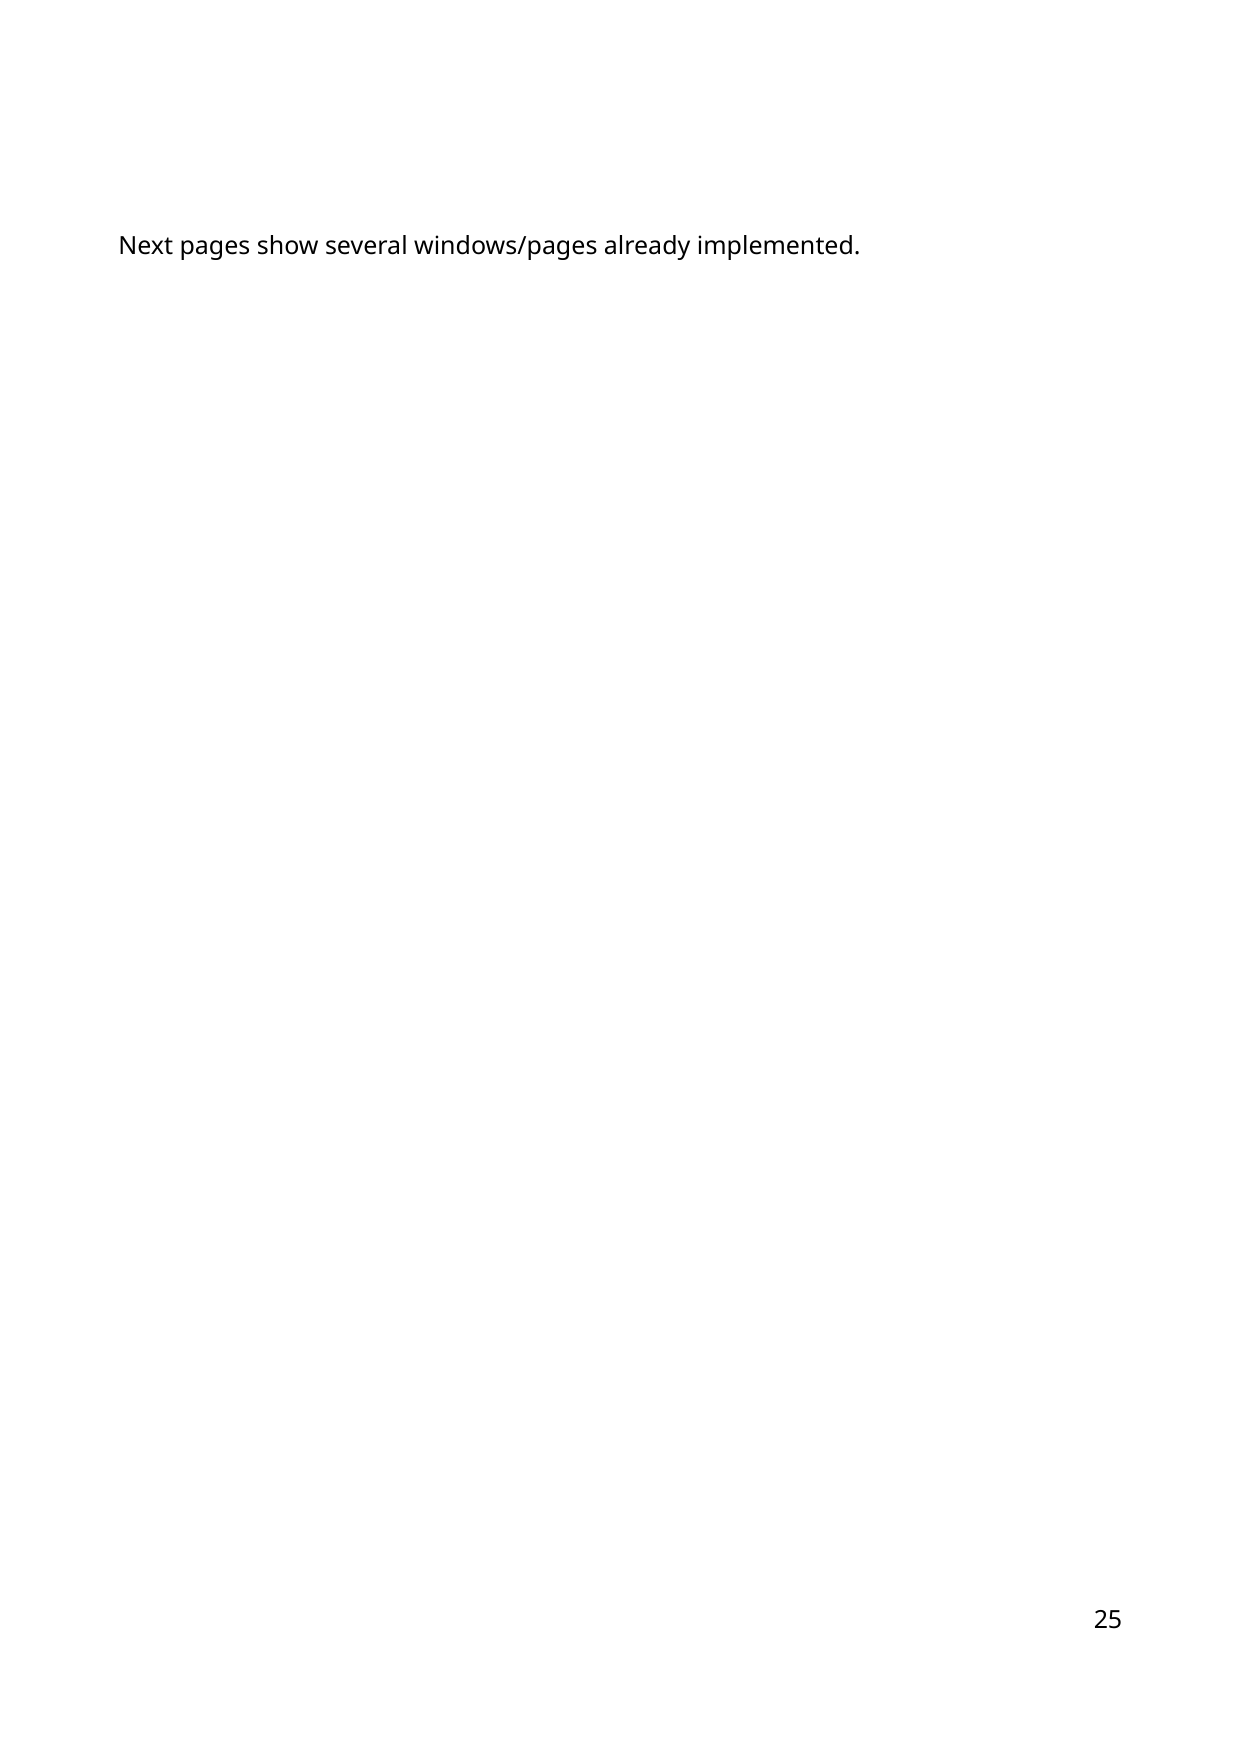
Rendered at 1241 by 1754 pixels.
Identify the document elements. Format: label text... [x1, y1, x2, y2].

text Next pages show several windows/pages already implemented. [118, 227, 1122, 261]
